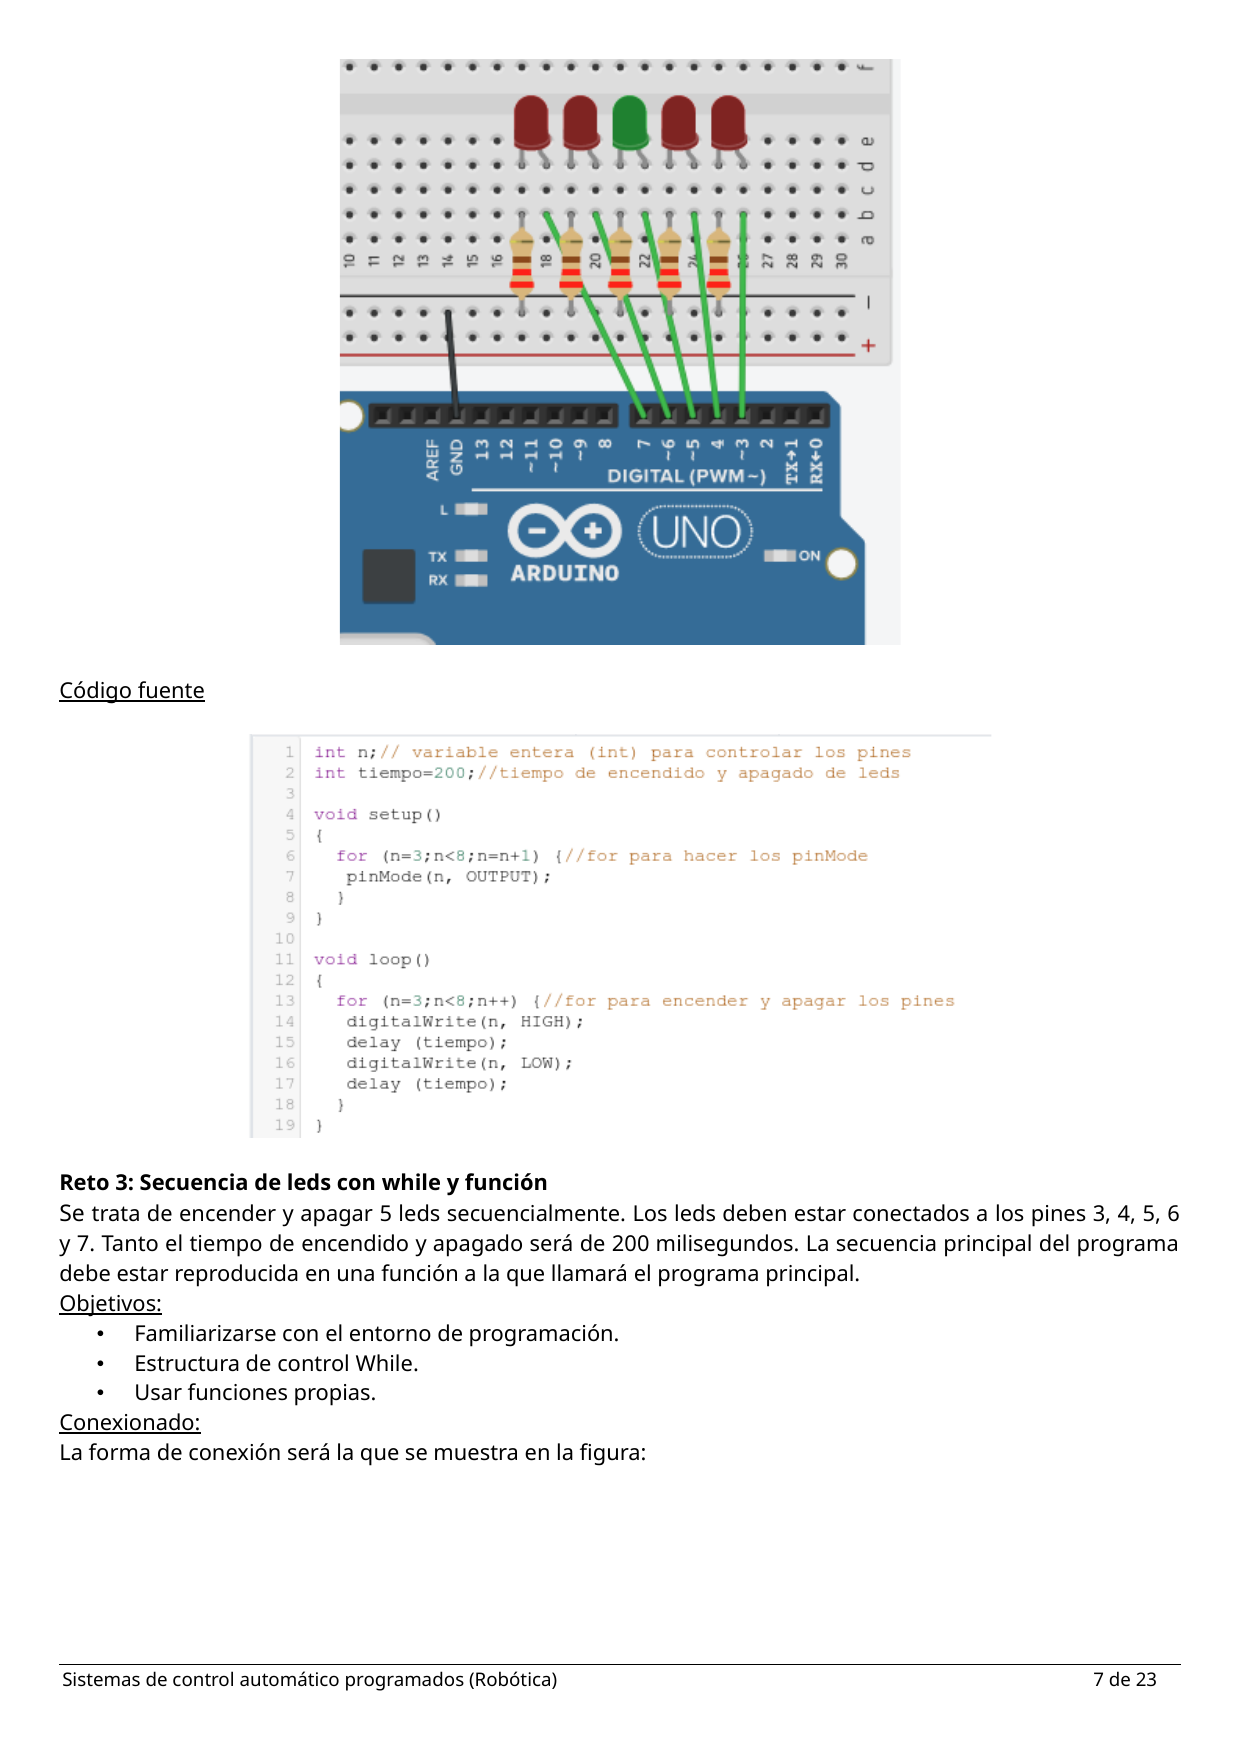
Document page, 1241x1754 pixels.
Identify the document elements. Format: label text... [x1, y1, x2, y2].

list Familiarizarse con el entorno de programación. [97, 1318, 1181, 1347]
list Se trata de encender y apagar 5 leds secuencialmente. Los leds deben estar conectados a los pines 3, 4, 5, 6 y 7. Tanto el tiempo de encendido y apagado será de 200 milisegundos. La secuencia principal del programa debe estar reproducida en una función a la que llamará el programa principal. [59, 1197, 1181, 1288]
list Usar funciones propias. [97, 1377, 1181, 1407]
list La forma de conexión será la que se muestra en la figura: [59, 1437, 1181, 1467]
picture [248, 734, 992, 1138]
text Código fuente [59, 675, 1181, 704]
list Objetivos: [59, 1288, 1181, 1318]
list Estructura de control While. [97, 1347, 1181, 1377]
list Conexionado: [59, 1407, 1181, 1437]
list Reto 3: Secuencia de leds con while y función [59, 1167, 1181, 1197]
picture [339, 59, 901, 645]
